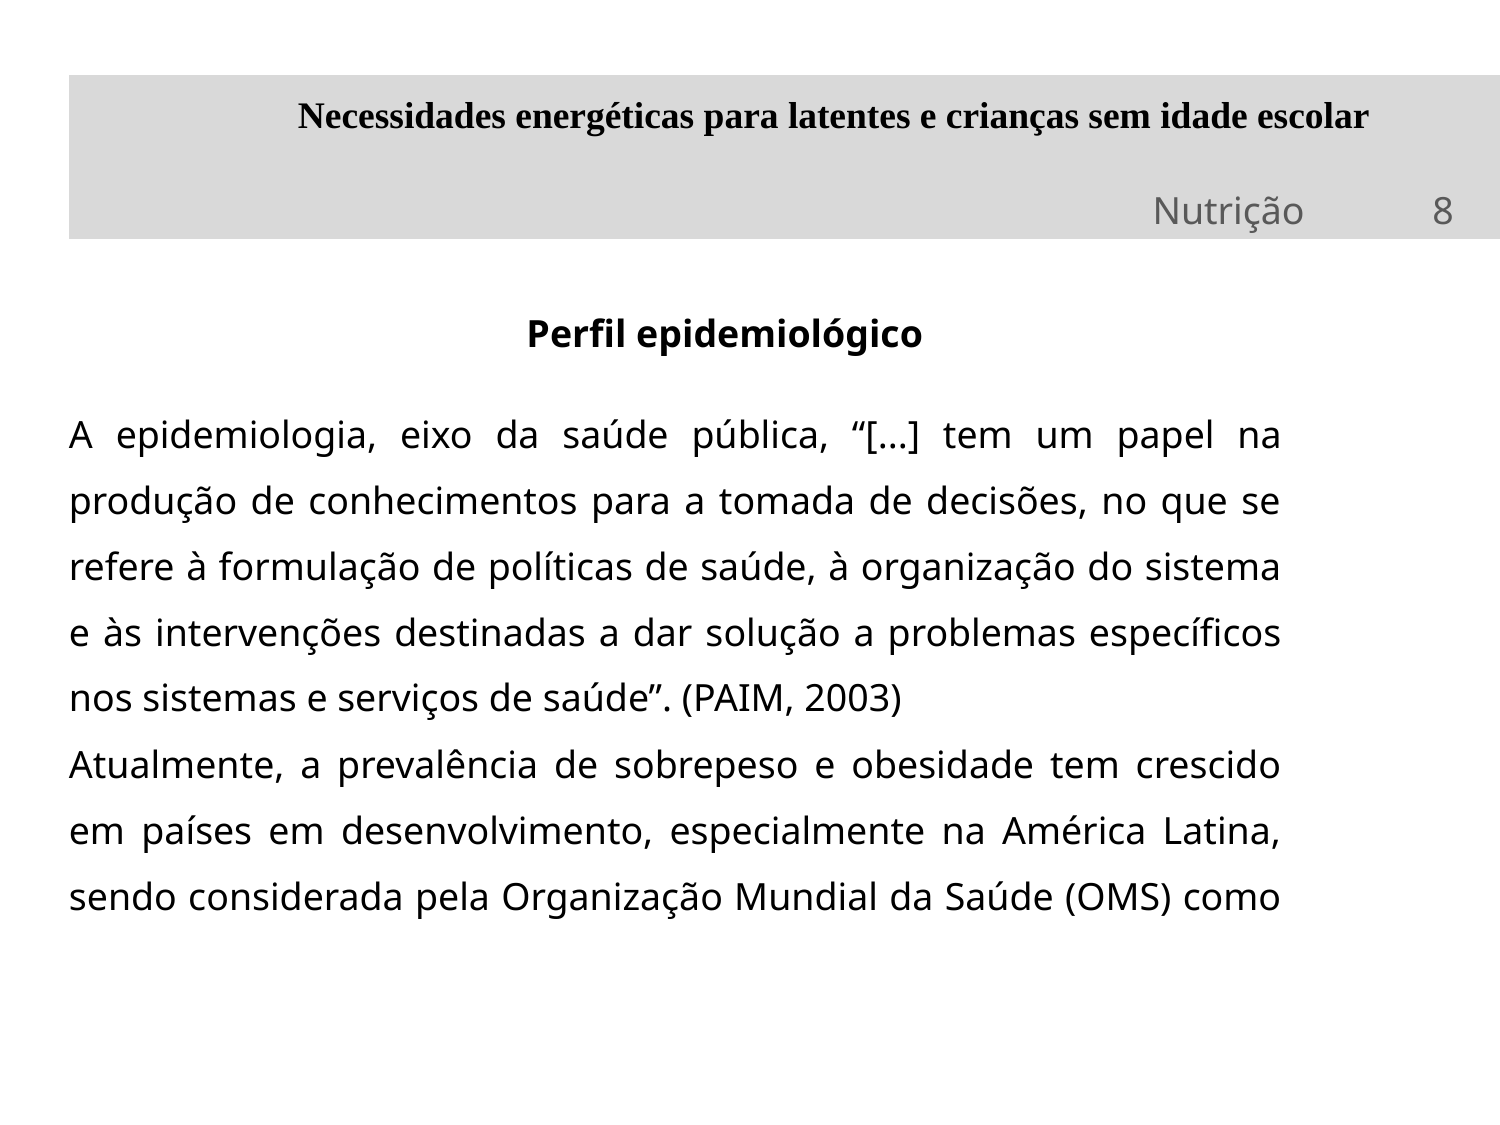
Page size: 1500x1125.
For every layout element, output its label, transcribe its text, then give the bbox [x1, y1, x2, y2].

text A epidemiologia, eixo da saúde pública, “[...] tem um papel na produção de conhecimentos para a tomada de decisões, no que se refere à formulação de políticas de saúde, à organização do sistema e às intervenções destinadas a dar solução a problemas específicos nos sistemas e serviços de saúde”. (PAIM, 2003) [69, 408, 1282, 723]
subtitle Perfil epidemiológico [68, 307, 1391, 358]
text Atualmente, a prevalência de sobrepeso e obesidade tem crescido em países em desenvolvimento, especialmente na América Latina, sendo considerada pela Organização Mundial da Saúde (OMS) como [69, 738, 1282, 921]
